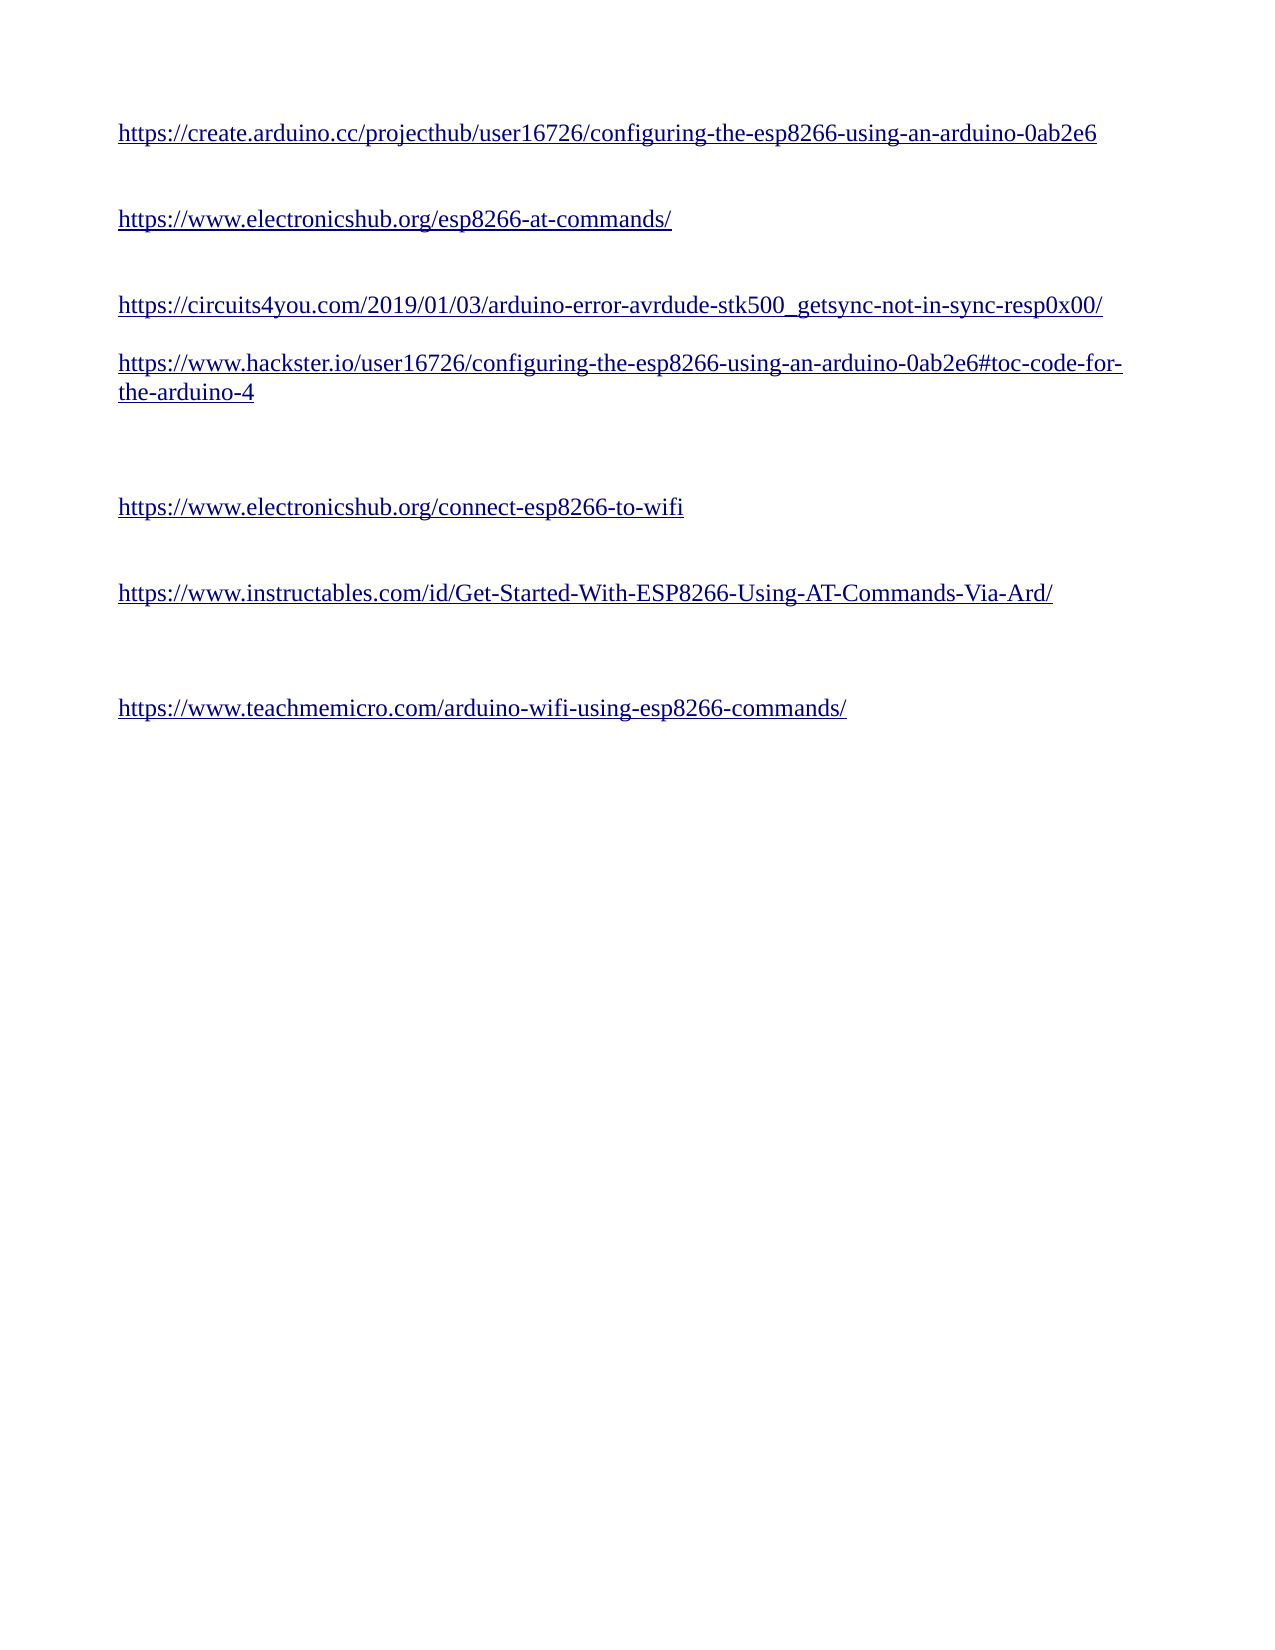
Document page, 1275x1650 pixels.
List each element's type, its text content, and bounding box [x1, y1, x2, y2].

text https://circuits4you.com/2019/01/03/arduino-error-avrdude-stk500_getsync-not-in-sync-resp0x00/ [118, 291, 1157, 319]
text https://www.instructables.com/id/Get-Started-With-ESP8266-Using-AT-Commands-Via-Ard/ [118, 578, 1157, 607]
text https://www.teachmemicro.com/arduino-wifi-using-esp8266-commands/ [118, 693, 1157, 722]
text https://www.hackster.io/user16726/configuring-the-esp8266-using-an-arduino-0ab2e6#toc-code-for-the-arduino-4 [118, 348, 1157, 406]
text https://create.arduino.cc/projecthub/user16726/configuring-the-esp8266-using-an-arduino-0ab2e6 [118, 118, 1157, 147]
text https://www.electronicshub.org/esp8266-at-commands/ [118, 204, 1157, 233]
text https://www.electronicshub.org/connect-esp8266-to-wifi [118, 492, 1157, 521]
